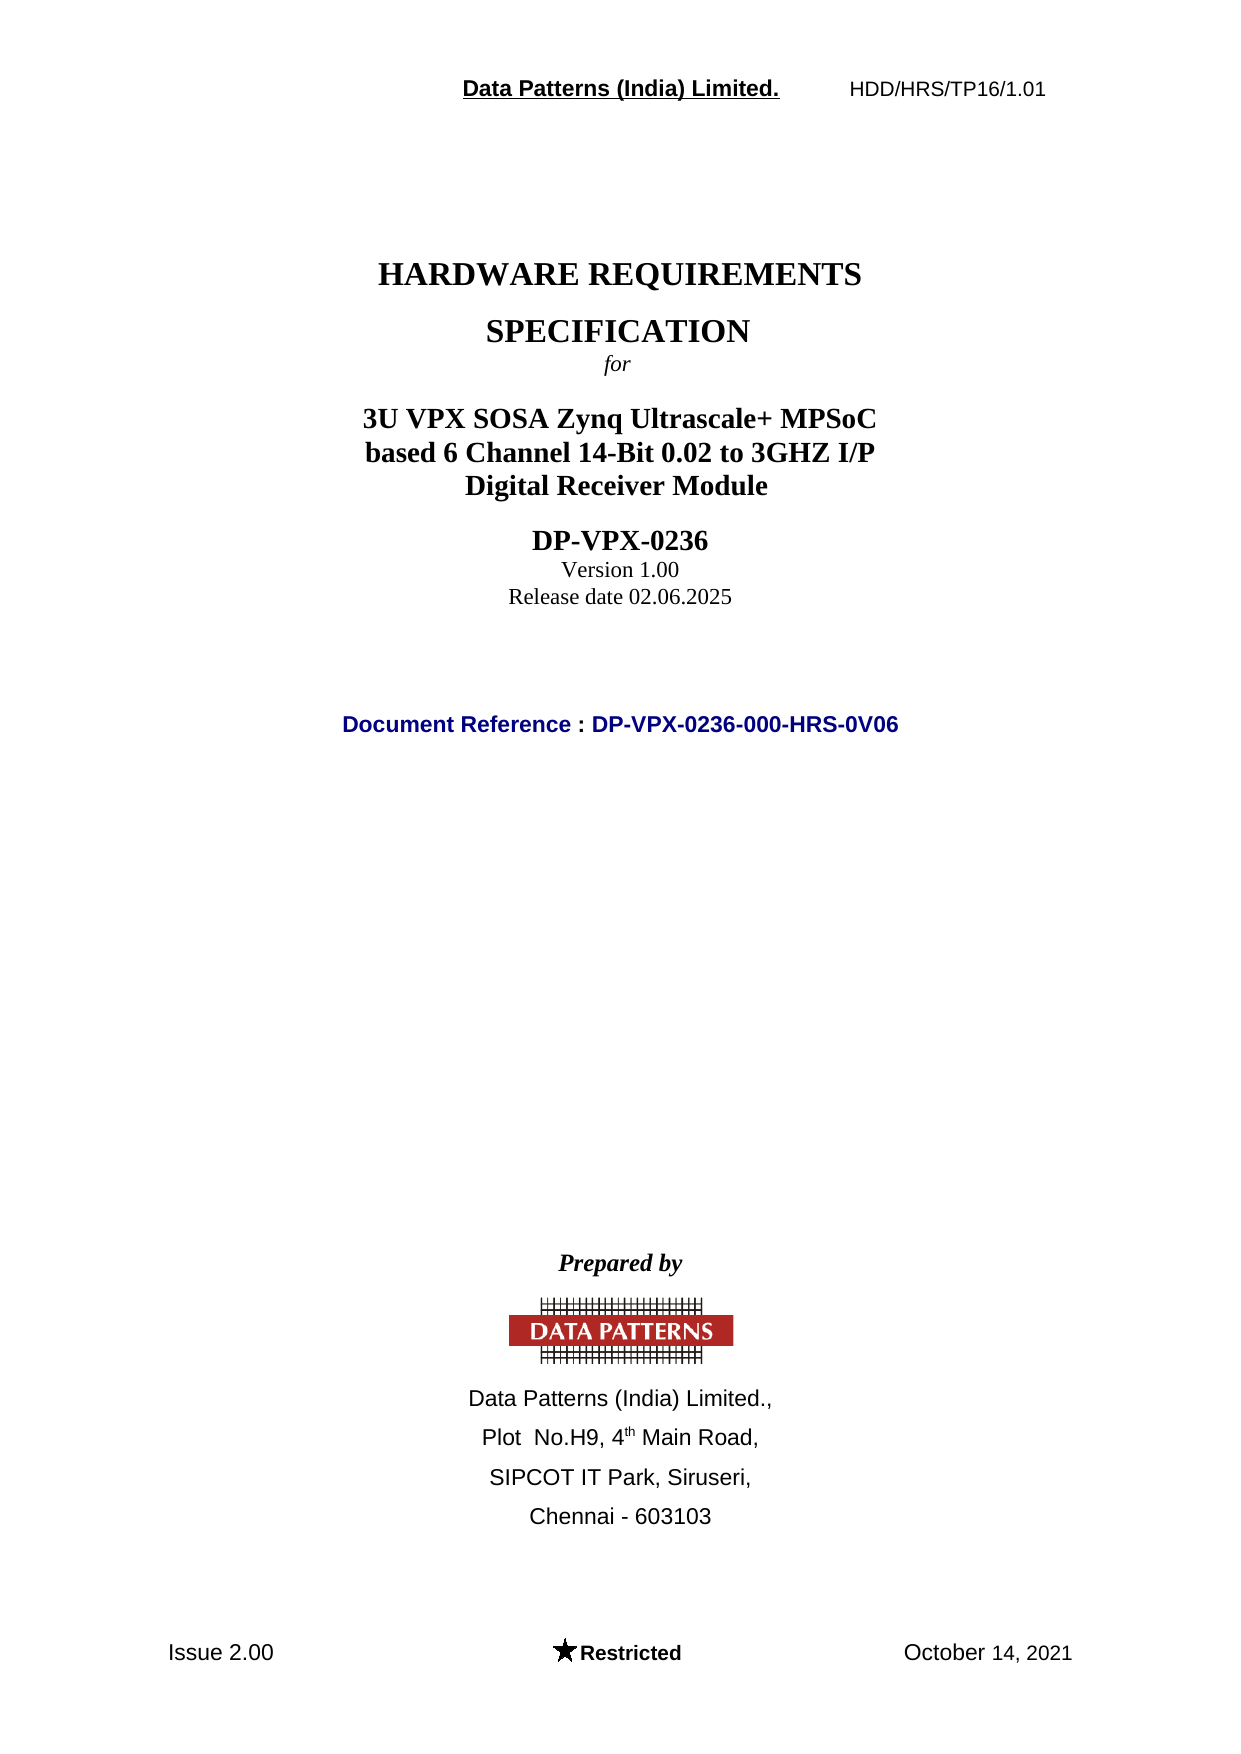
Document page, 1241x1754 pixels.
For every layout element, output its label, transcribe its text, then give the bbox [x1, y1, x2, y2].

text Prepared by [150, 1248, 1091, 1276]
picture [507, 1290, 734, 1371]
text Data Patterns (India) Limited., [150, 1384, 1091, 1411]
text Chennai - 603103 [150, 1503, 1091, 1529]
text SIPCOT IT Park, Siruseri, [150, 1463, 1091, 1490]
text Document Reference : DP-VPX-0236-000-HRS-0V06 [150, 711, 1091, 737]
text Plot No.H9, 4th Main Road, [150, 1424, 1091, 1450]
